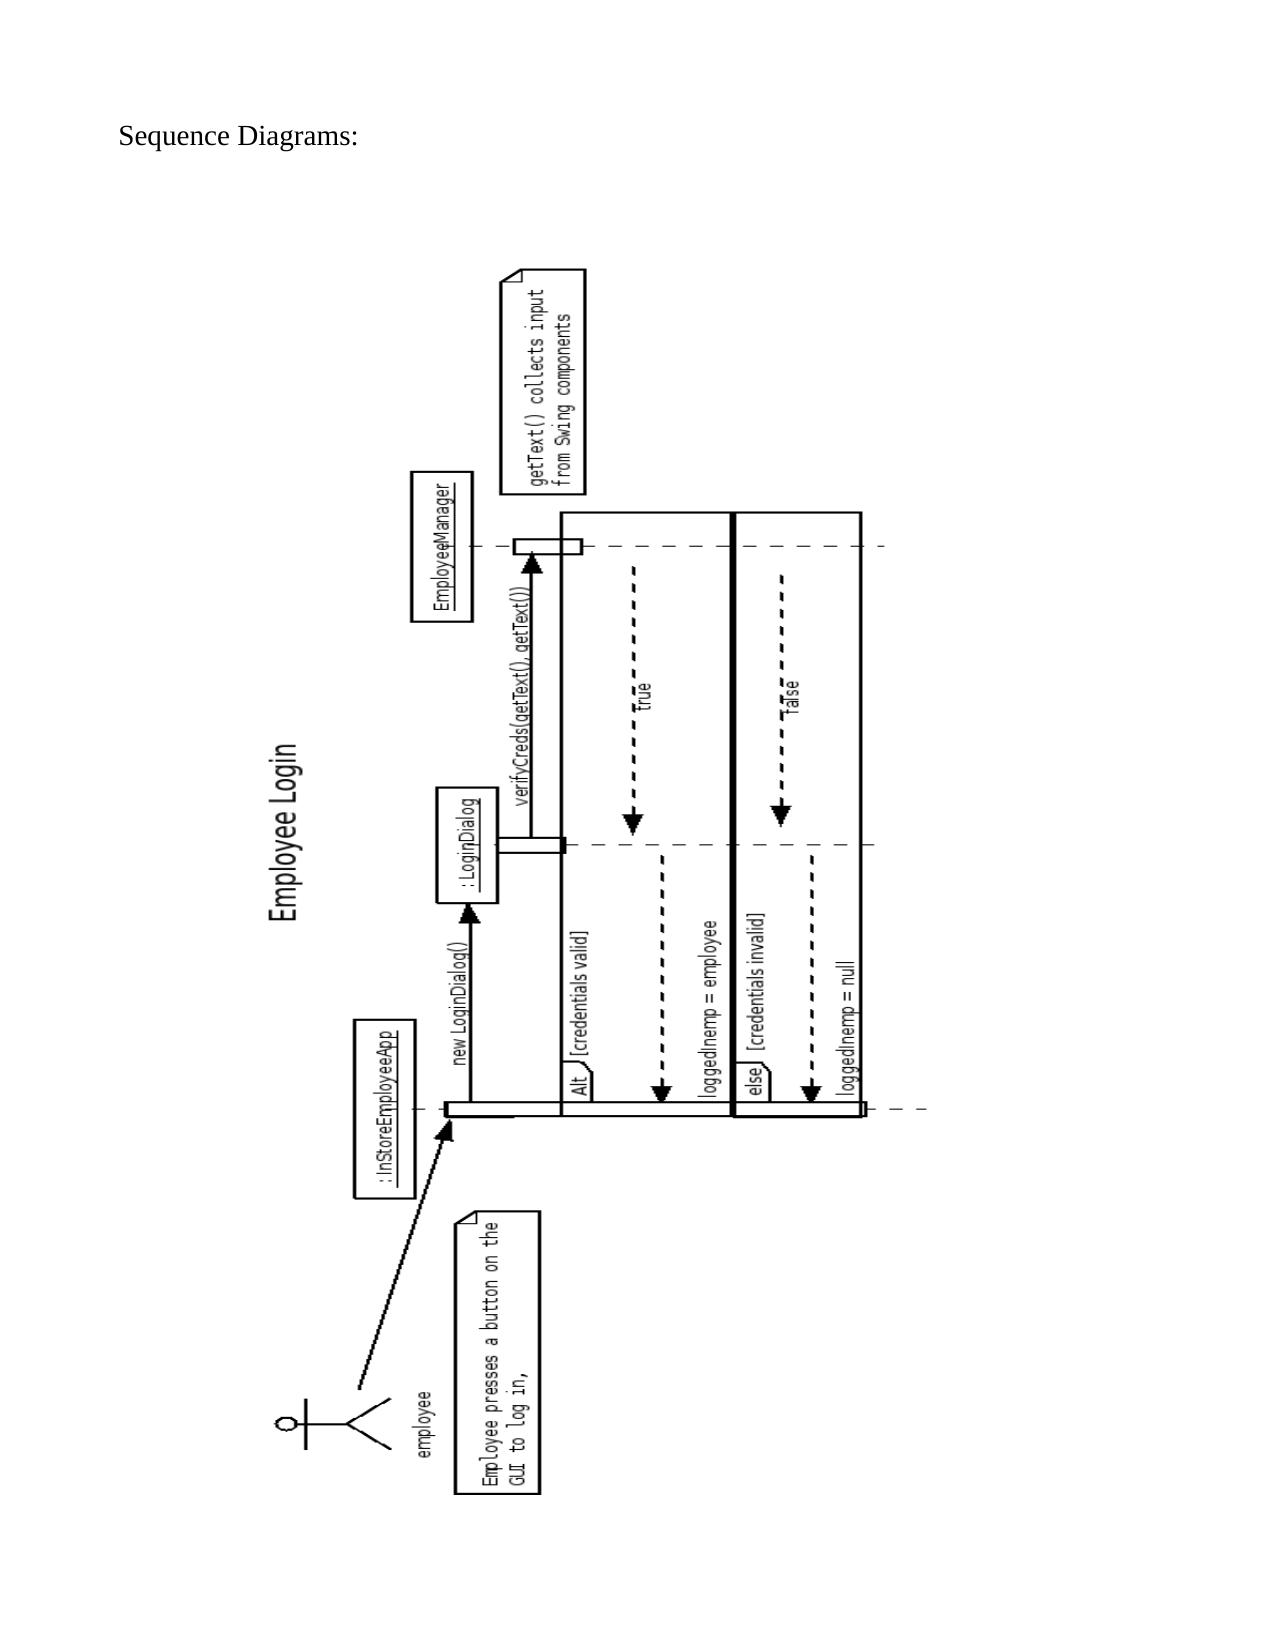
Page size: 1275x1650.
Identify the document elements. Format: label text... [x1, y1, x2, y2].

text Sequence Diagrams: [118, 118, 1157, 152]
picture [254, 214, 929, 1495]
